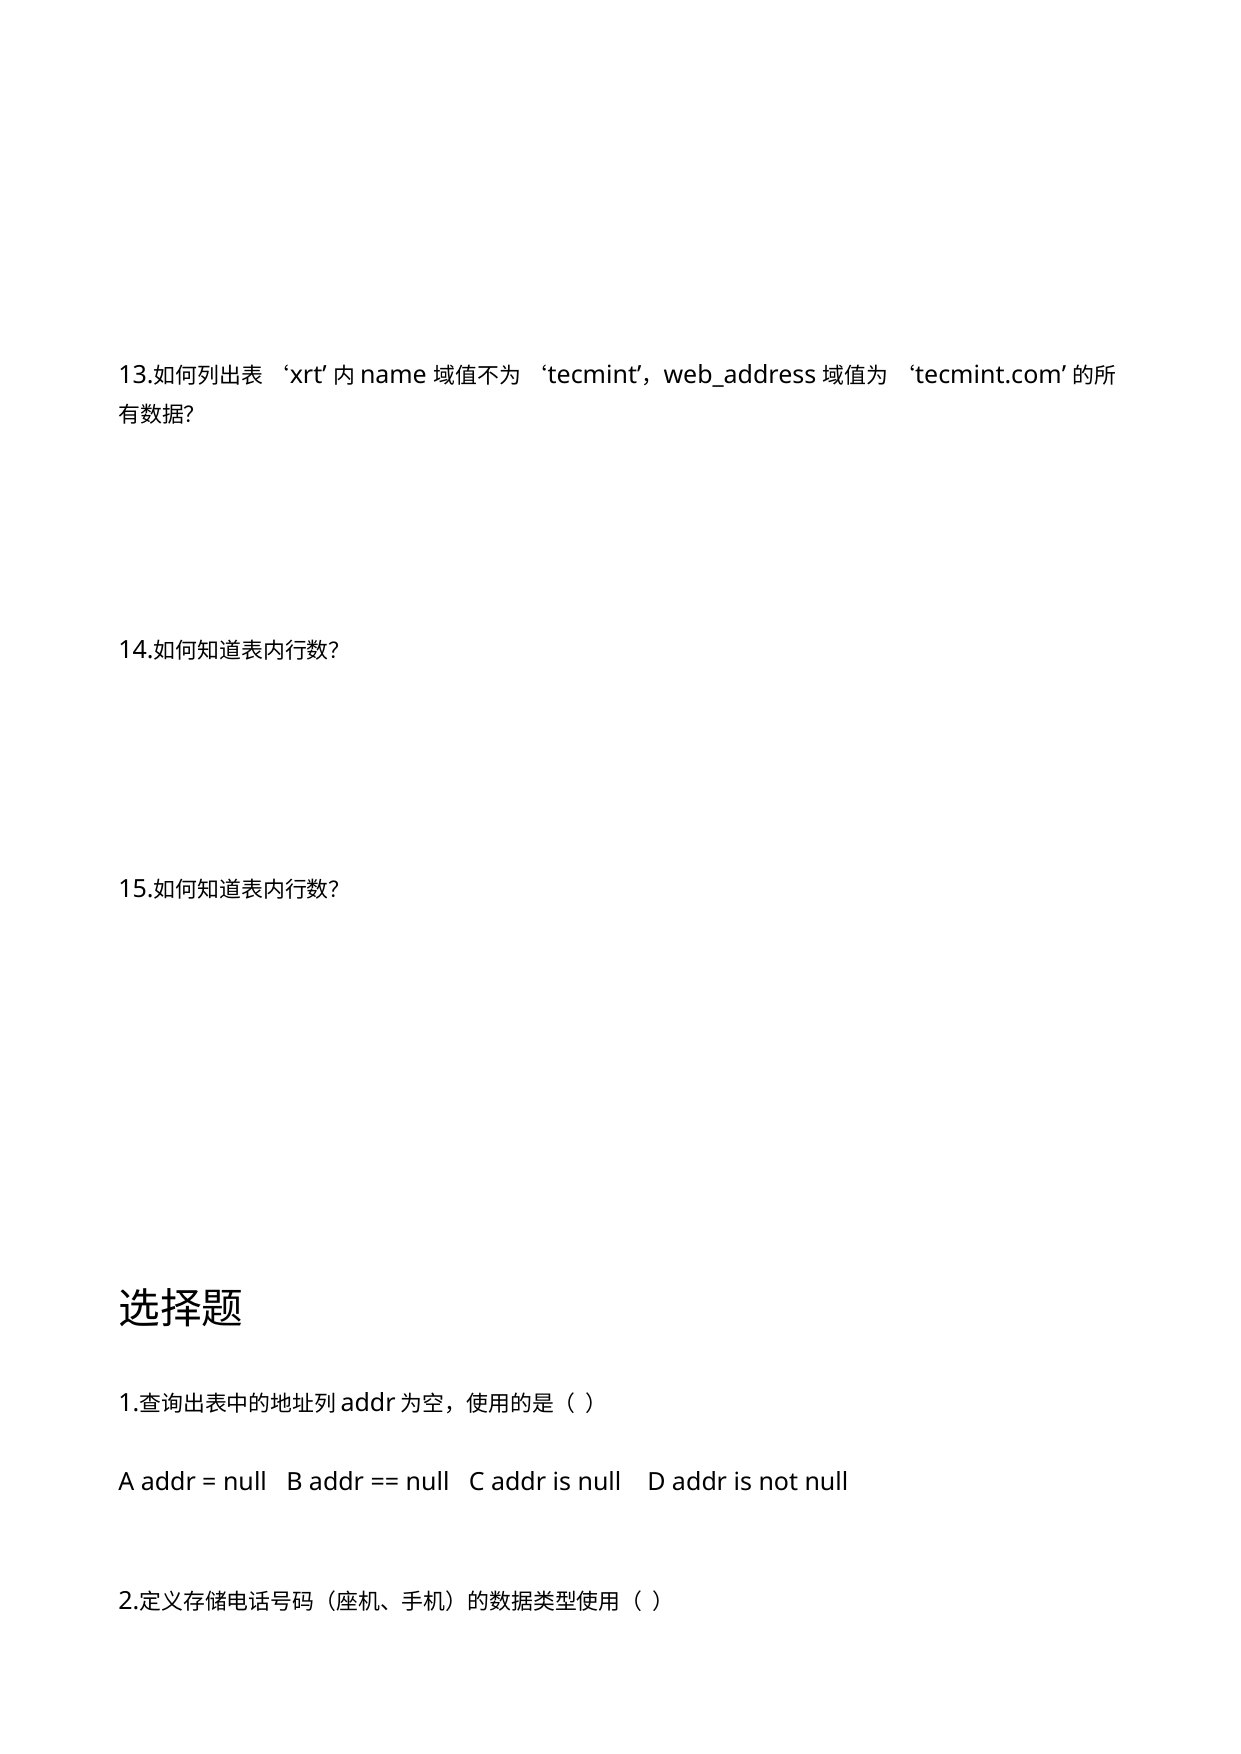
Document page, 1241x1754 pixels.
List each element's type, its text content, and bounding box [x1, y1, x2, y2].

text A addr = null B addr == null C addr is null D addr is not null [118, 1463, 1122, 1497]
text 1.查询出表中的地址列addr为空，使用的是（ ） [118, 1385, 1122, 1419]
text 15.如何知道表内行数？ [118, 789, 1122, 904]
text 2.定义存储电话号码（座机、手机）的数据类型使用（ ） [118, 1542, 1122, 1616]
text 13.如何列出表 ‘xrt’ 内 name 域值不为 ‘tecmint’，web_address 域值为 ‘tecmint.com’ 的所有数据？ [118, 316, 1122, 428]
text 选择题 [118, 1275, 1122, 1335]
text 14.如何知道表内行数？ [118, 551, 1122, 666]
